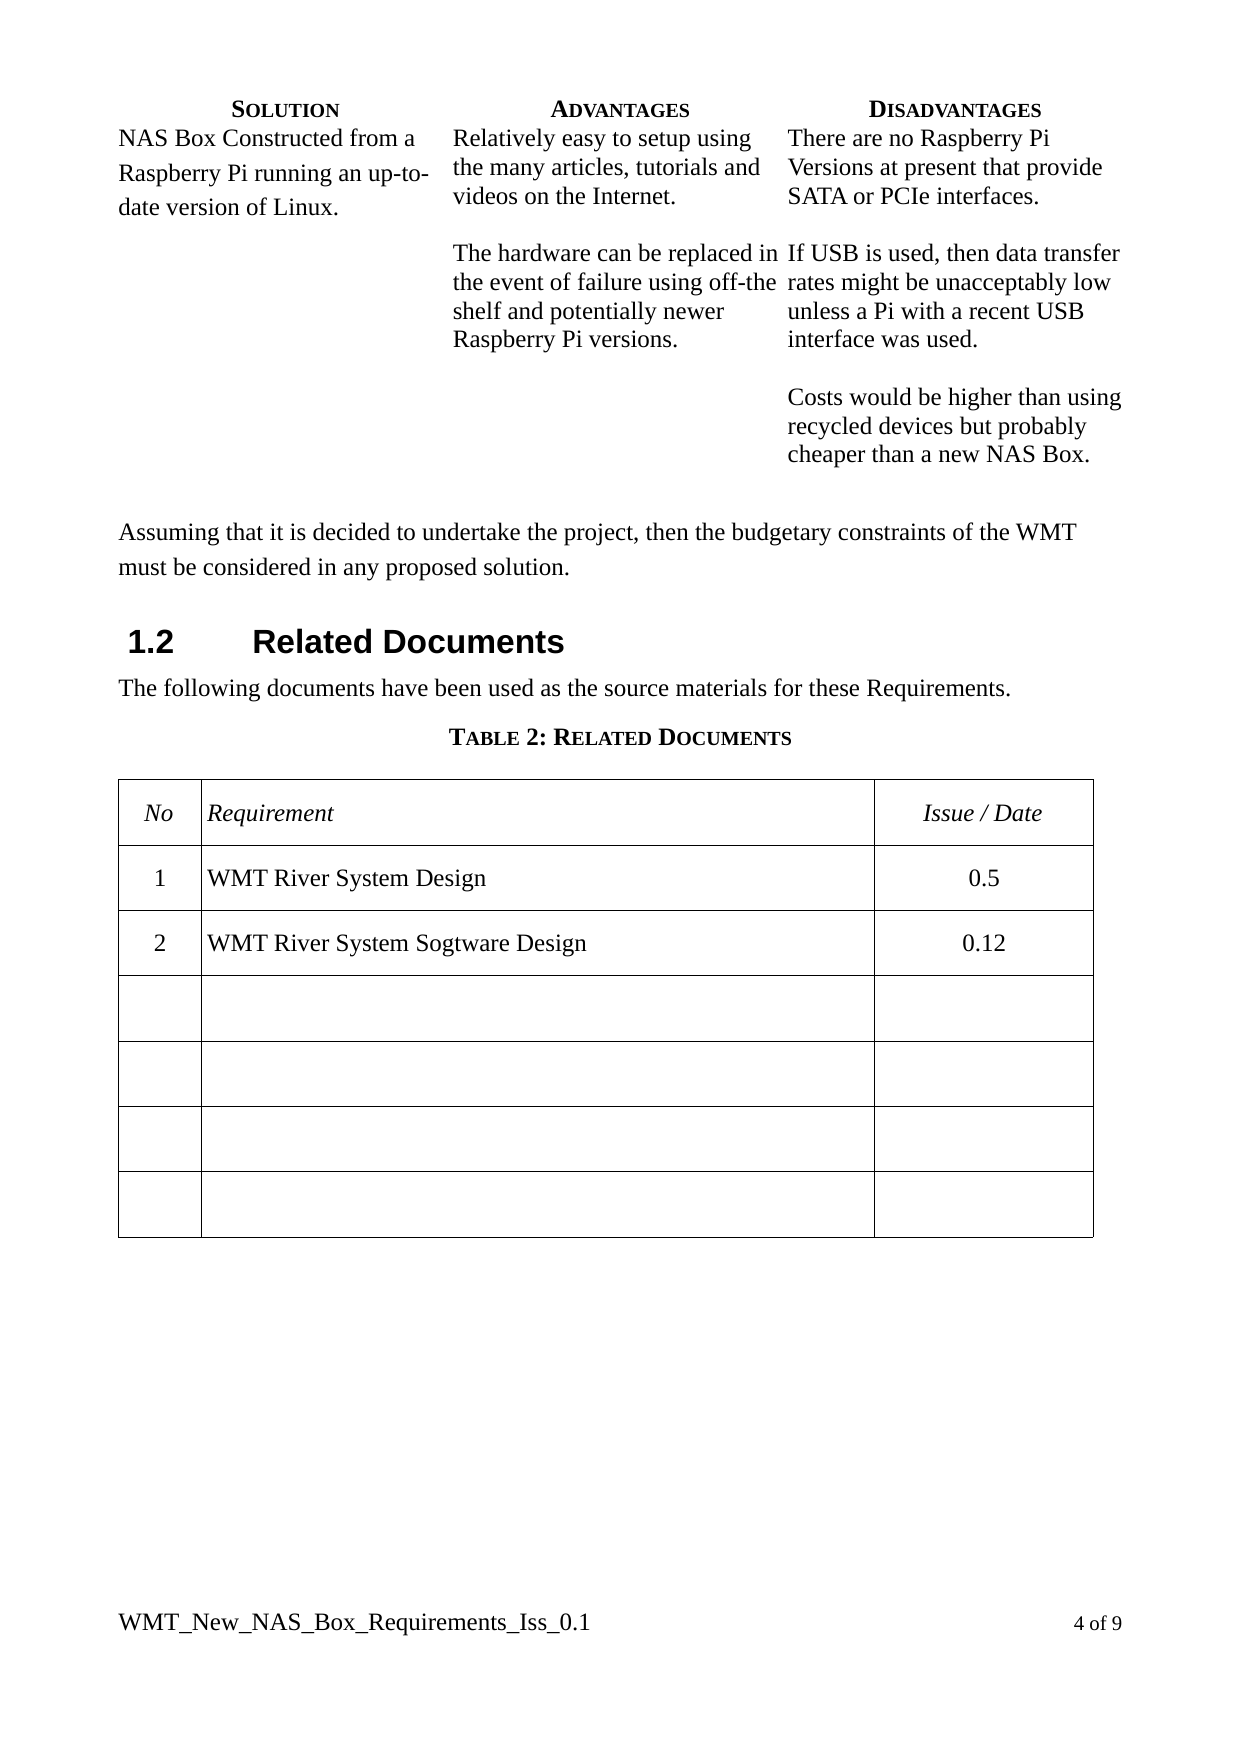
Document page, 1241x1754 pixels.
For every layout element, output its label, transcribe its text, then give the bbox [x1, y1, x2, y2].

table_cell 0.12 [875, 911, 1093, 975]
table_header Issue / Date [875, 780, 1093, 845]
table_cell [119, 1042, 201, 1106]
table_cell [875, 976, 1093, 1041]
table_cell 2 [119, 911, 201, 975]
subtitle Related Documents [118, 622, 1122, 660]
text The following documents have been used as the source materials for these Requirements. [118, 673, 1122, 702]
table_header No [119, 780, 201, 845]
table_cell [202, 1172, 874, 1237]
table_cell [202, 1042, 874, 1106]
table_cell WMT River System Design [202, 846, 874, 910]
table_cell [875, 1042, 1093, 1106]
table_header Advantages [453, 95, 787, 123]
table_cell [119, 976, 201, 1041]
table_header Disadvantages [788, 95, 1123, 123]
table_header Solution [118, 95, 453, 123]
table_cell [875, 1172, 1093, 1237]
table_cell Relatively easy to setup using the many articles, tutorials and videos on the Internet. The hardware can be replaced in the event of failure using off-the shelf and potentially newer Raspberry Pi versions. [453, 123, 787, 468]
table_cell [875, 1107, 1093, 1171]
table_cell [202, 976, 874, 1041]
table_cell There are no Raspberry Pi Versions at present that provide SATA or PCIe interfaces. If USB is used, then data transfer rates might be unacceptably low unless a Pi with a recent USB interface was used. Costs would be higher than using recycled devices but probably cheaper than a new NAS Box. [788, 123, 1123, 468]
table_header Requirement [202, 780, 874, 845]
text Assuming that it is decided to undertake the project, then the budgetary constraints of the WMT must be considered in any proposed solution. [118, 517, 1122, 581]
table_cell NAS Box Constructed from a Raspberry Pi running an up-to-date version of Linux. [118, 123, 453, 468]
table_cell 0.5 [875, 846, 1093, 910]
table_cell WMT River System Sogtware Design [202, 911, 874, 975]
table_cell 1 [119, 846, 201, 910]
table_cell [119, 1107, 201, 1171]
table_cell [119, 1172, 201, 1237]
subtitle Table 2: Related Documents [118, 722, 1122, 751]
table_cell [202, 1107, 874, 1171]
